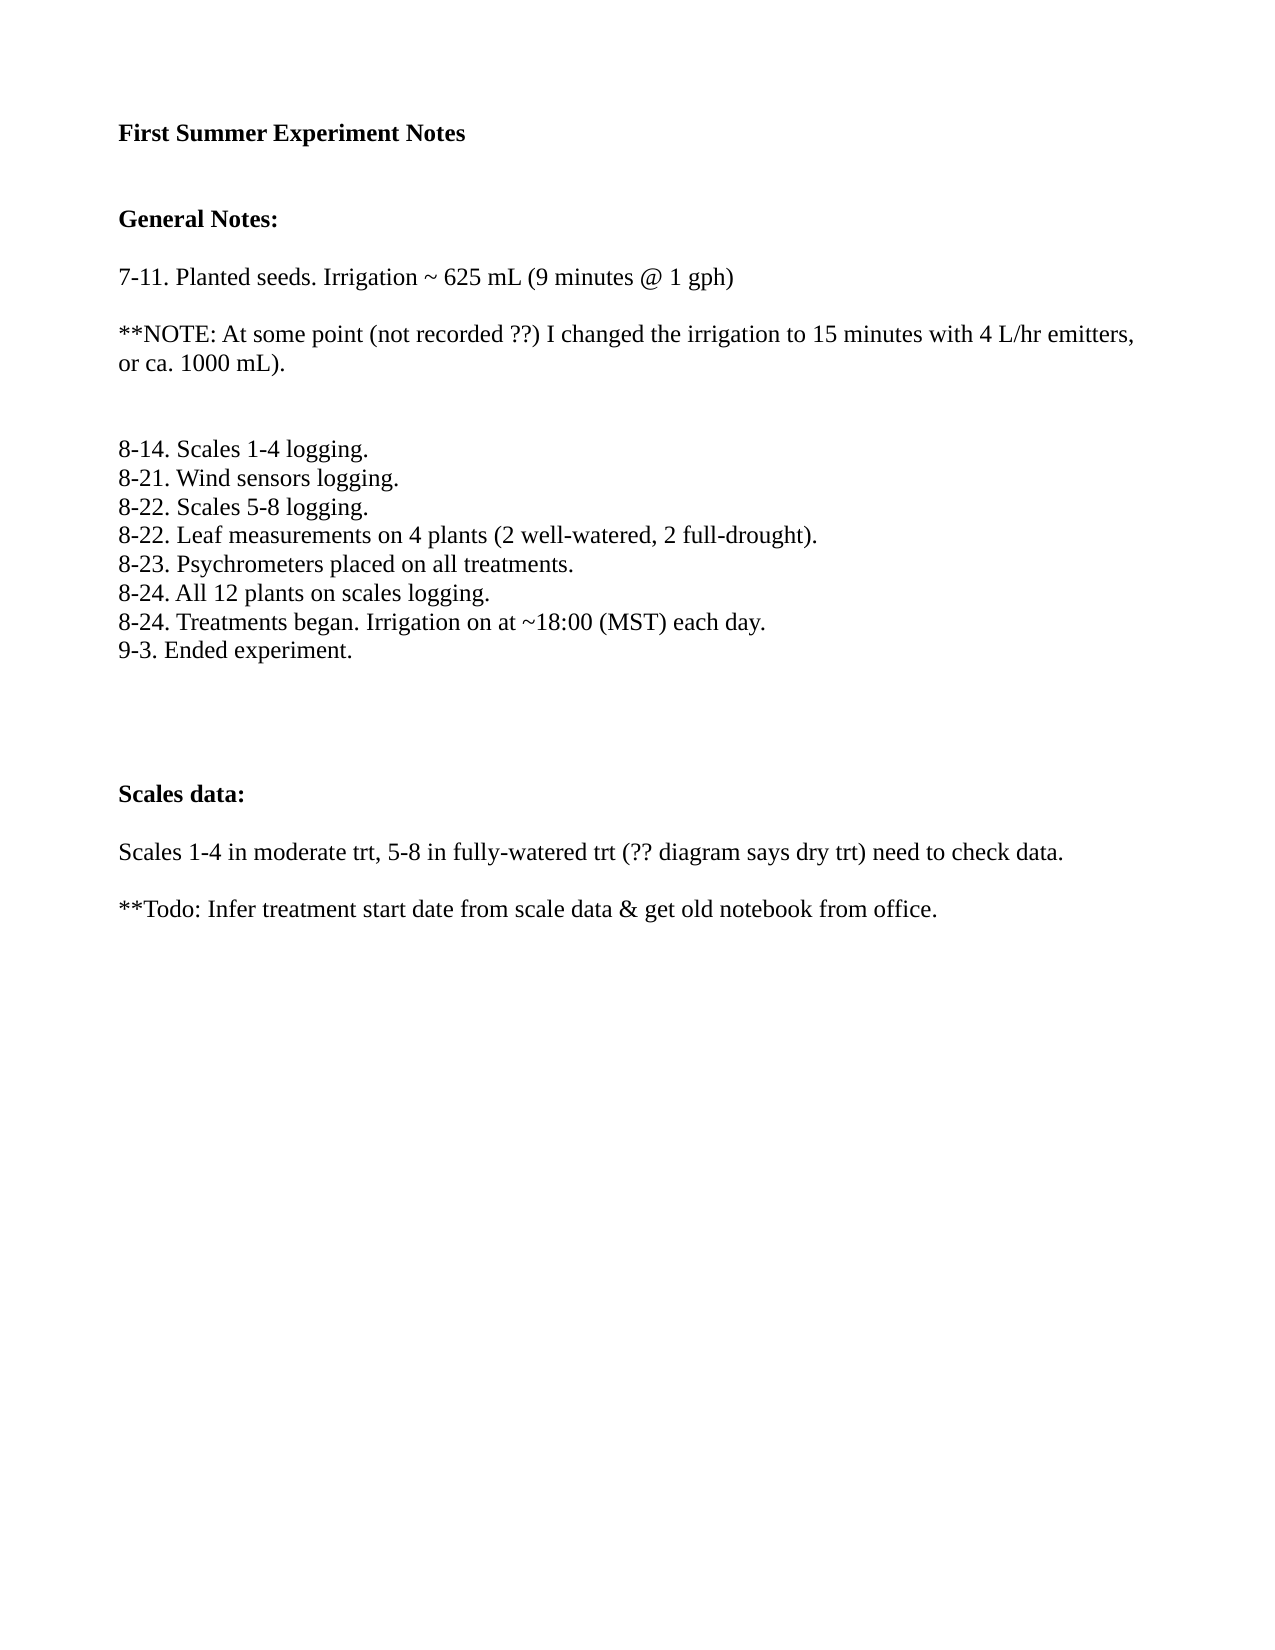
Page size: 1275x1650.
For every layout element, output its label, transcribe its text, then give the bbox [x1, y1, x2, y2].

text 8-21. Wind sensors logging. [118, 463, 1157, 492]
text 8-22. Scales 5-8 logging. [118, 492, 1157, 521]
text Scales data: [118, 779, 1157, 808]
text 8-24. Treatments began. Irrigation on at ~18:00 (MST) each day. [118, 607, 1157, 636]
text 9-3. Ended experiment. [118, 636, 1157, 664]
text 8-14. Scales 1-4 logging. [118, 434, 1157, 463]
text 8-23. Psychrometers placed on all treatments. [118, 549, 1157, 578]
text **NOTE: At some point (not recorded ??) I changed the irrigation to 15 minutes with 4 L/hr emitters, or ca. 1000 mL). [118, 319, 1157, 377]
text Scales 1-4 in moderate trt, 5-8 in fully-watered trt (?? diagram says dry trt) need to check data. [118, 837, 1157, 866]
text 8-24. All 12 plants on scales logging. [118, 578, 1157, 607]
text General Notes: [118, 204, 1157, 233]
text First Summer Experiment Notes [118, 118, 1157, 147]
text 7-11. Planted seeds. Irrigation ~ 625 mL (9 minutes @ 1 gph) [118, 262, 1157, 291]
text **Todo: Infer treatment start date from scale data & get old notebook from office. [118, 894, 1157, 923]
text 8-22. Leaf measurements on 4 plants (2 well-watered, 2 full-drought). [118, 521, 1157, 549]
